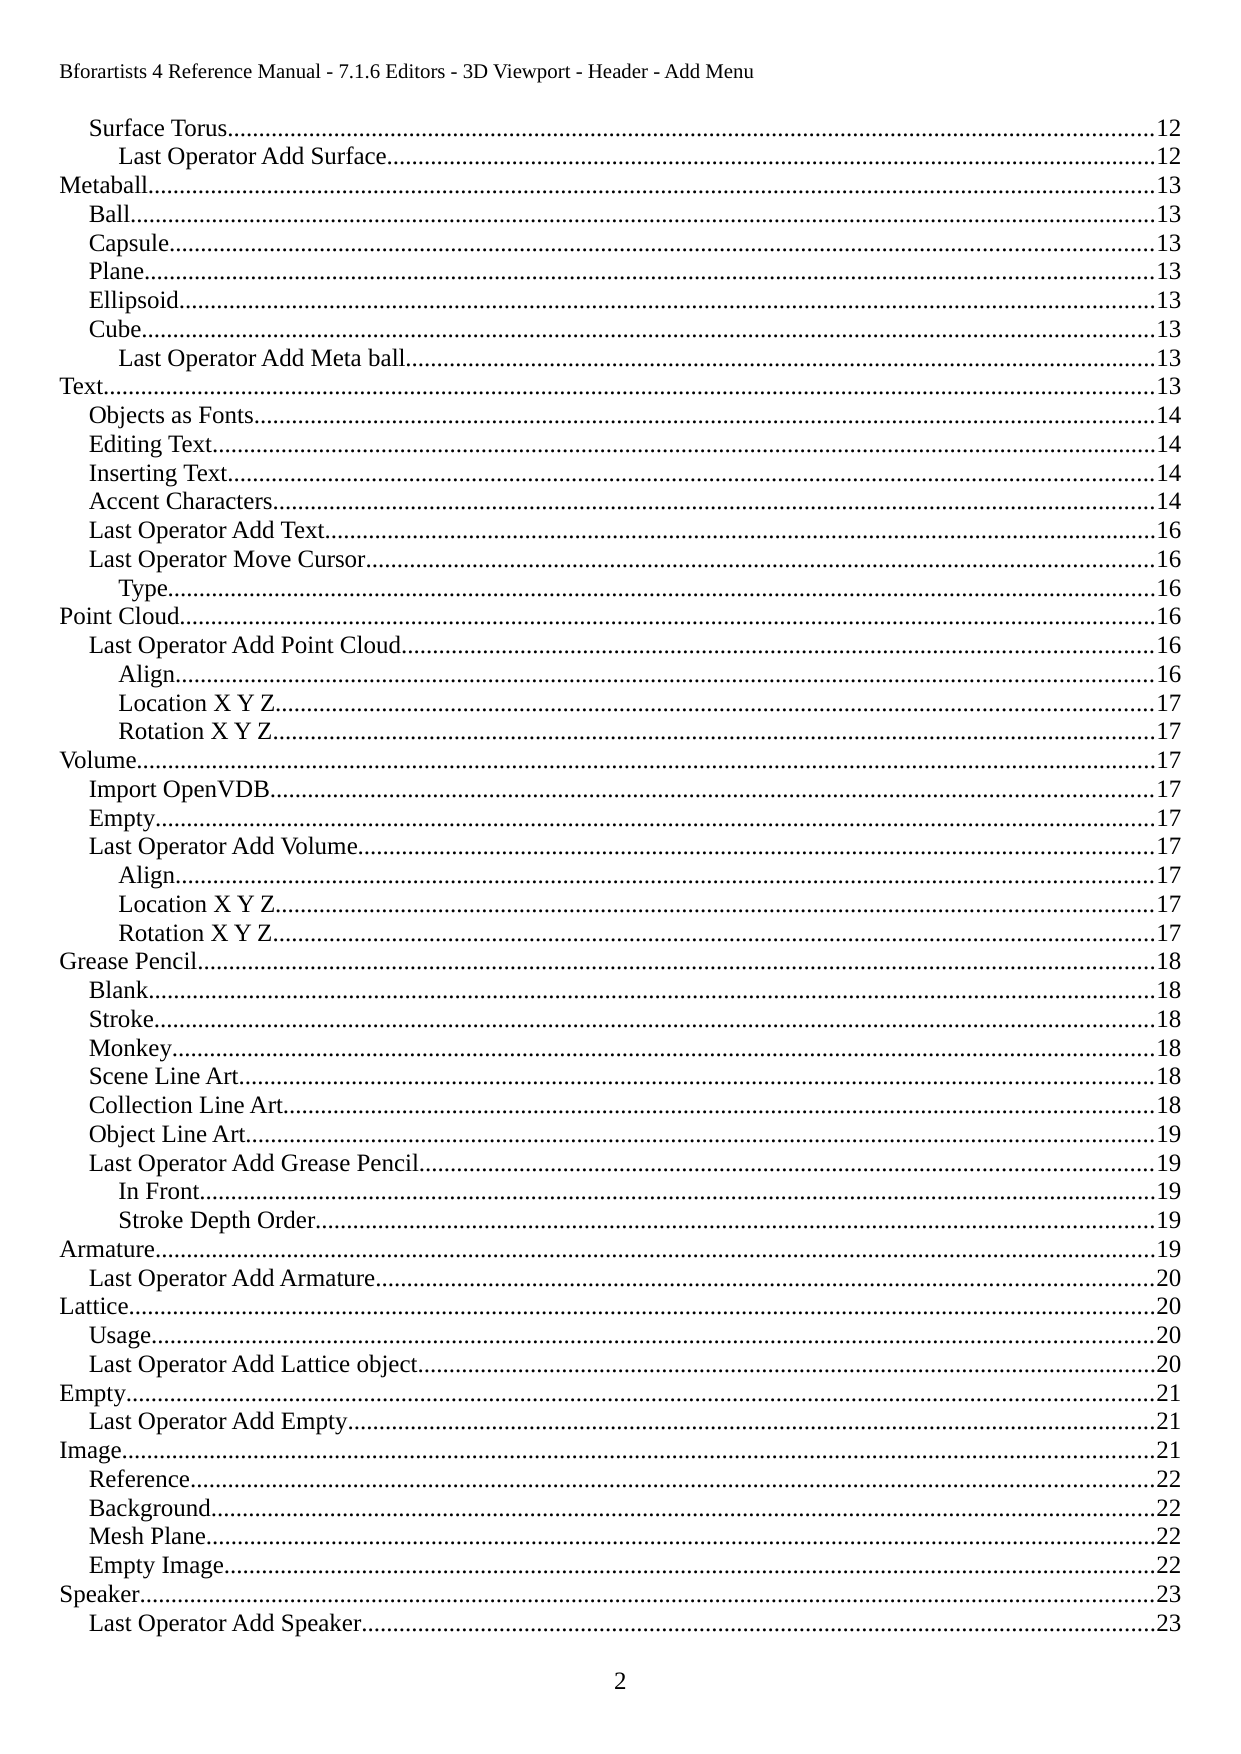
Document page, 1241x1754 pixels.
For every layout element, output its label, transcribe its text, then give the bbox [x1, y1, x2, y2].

text Cube 13 [88, 314, 1181, 343]
text Volume 17 [59, 745, 1181, 774]
text Last Operator Add Text 16 [88, 515, 1181, 544]
text Align 16 [118, 659, 1181, 688]
text Editing Text 14 [88, 429, 1181, 458]
text Last Operator Add Lattice object 20 [88, 1349, 1181, 1378]
text Point Cloud 16 [59, 601, 1181, 630]
text Last Operator Add Surface 12 [118, 141, 1181, 170]
text Type 16 [118, 573, 1181, 601]
text Last Operator Add Grease Pencil 19 [88, 1148, 1181, 1176]
text Metaball 13 [59, 170, 1181, 199]
text Stroke Depth Order 19 [118, 1205, 1181, 1234]
text Inserting Text 14 [88, 458, 1181, 486]
text Location X Y Z 17 [118, 688, 1181, 716]
text Empty Image 22 [88, 1550, 1181, 1579]
text Objects as Fonts 14 [88, 400, 1181, 429]
text Rotation X Y Z 17 [118, 918, 1181, 946]
text Blank 18 [88, 975, 1181, 1004]
text Capsule 13 [88, 228, 1181, 256]
text Mesh Plane 22 [88, 1521, 1181, 1550]
text Accent Characters 14 [88, 486, 1181, 515]
text Align 17 [118, 860, 1181, 889]
text Import OpenVDB 17 [88, 774, 1181, 803]
text Last Operator Add Volume 17 [88, 831, 1181, 860]
text Last Operator Add Armature 20 [88, 1263, 1181, 1291]
text Stroke 18 [88, 1004, 1181, 1033]
text Speaker 23 [59, 1579, 1181, 1608]
text Text 13 [59, 371, 1181, 400]
text Last Operator Move Cursor 16 [88, 544, 1181, 573]
text Surface Torus 12 [88, 113, 1181, 141]
text Armature 19 [59, 1234, 1181, 1263]
text Usage 20 [88, 1320, 1181, 1349]
text Rotation X Y Z 17 [118, 716, 1181, 745]
text Grease Pencil 18 [59, 946, 1181, 975]
text Background 22 [88, 1493, 1181, 1521]
text Empty 17 [88, 803, 1181, 831]
text Monkey 18 [88, 1033, 1181, 1061]
text Ellipsoid 13 [88, 285, 1181, 314]
text Scene Line Art 18 [88, 1061, 1181, 1090]
text Last Operator Add Empty 21 [88, 1406, 1181, 1435]
text Object Line Art 19 [88, 1119, 1181, 1148]
text Ball 13 [88, 199, 1181, 228]
text Image 21 [59, 1435, 1181, 1464]
text Last Operator Add Speaker 23 [88, 1608, 1181, 1636]
text Reference 22 [88, 1464, 1181, 1493]
text In Front 19 [118, 1176, 1181, 1205]
text Lattice 20 [59, 1291, 1181, 1320]
text Plane 13 [88, 256, 1181, 285]
text Collection Line Art 18 [88, 1090, 1181, 1119]
text Last Operator Add Meta ball 13 [118, 343, 1181, 371]
text Location X Y Z 17 [118, 889, 1181, 918]
text Empty 21 [59, 1378, 1181, 1406]
text Last Operator Add Point Cloud 16 [88, 630, 1181, 659]
